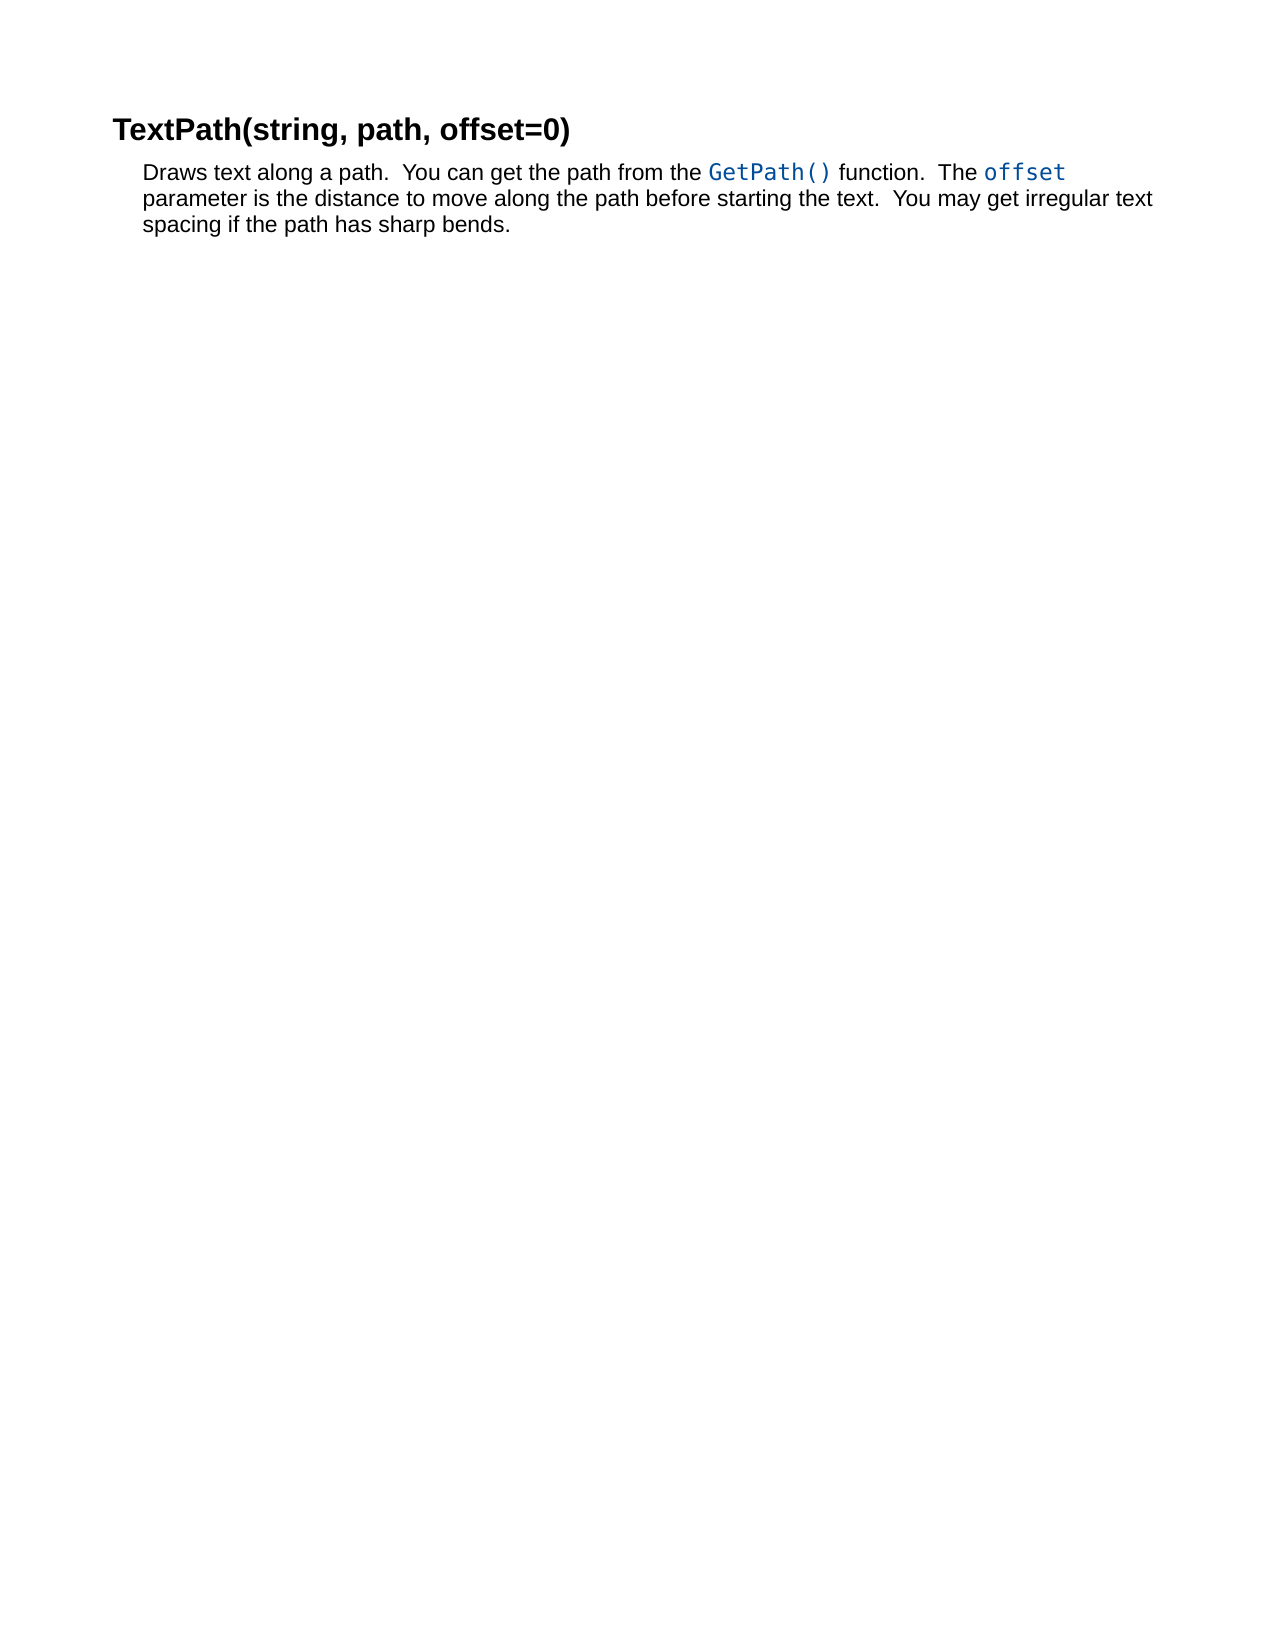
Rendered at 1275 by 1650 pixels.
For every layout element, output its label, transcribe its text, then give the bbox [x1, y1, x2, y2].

text Draws text along a path. You can get the path from the GetPath() function. The offset parameter is the distance to move along the path before starting the text. You may get irregular text spacing if the path has sharp bends. [142, 159, 1162, 237]
subtitle TextPath(string, path, offset=0) [112, 112, 1162, 147]
